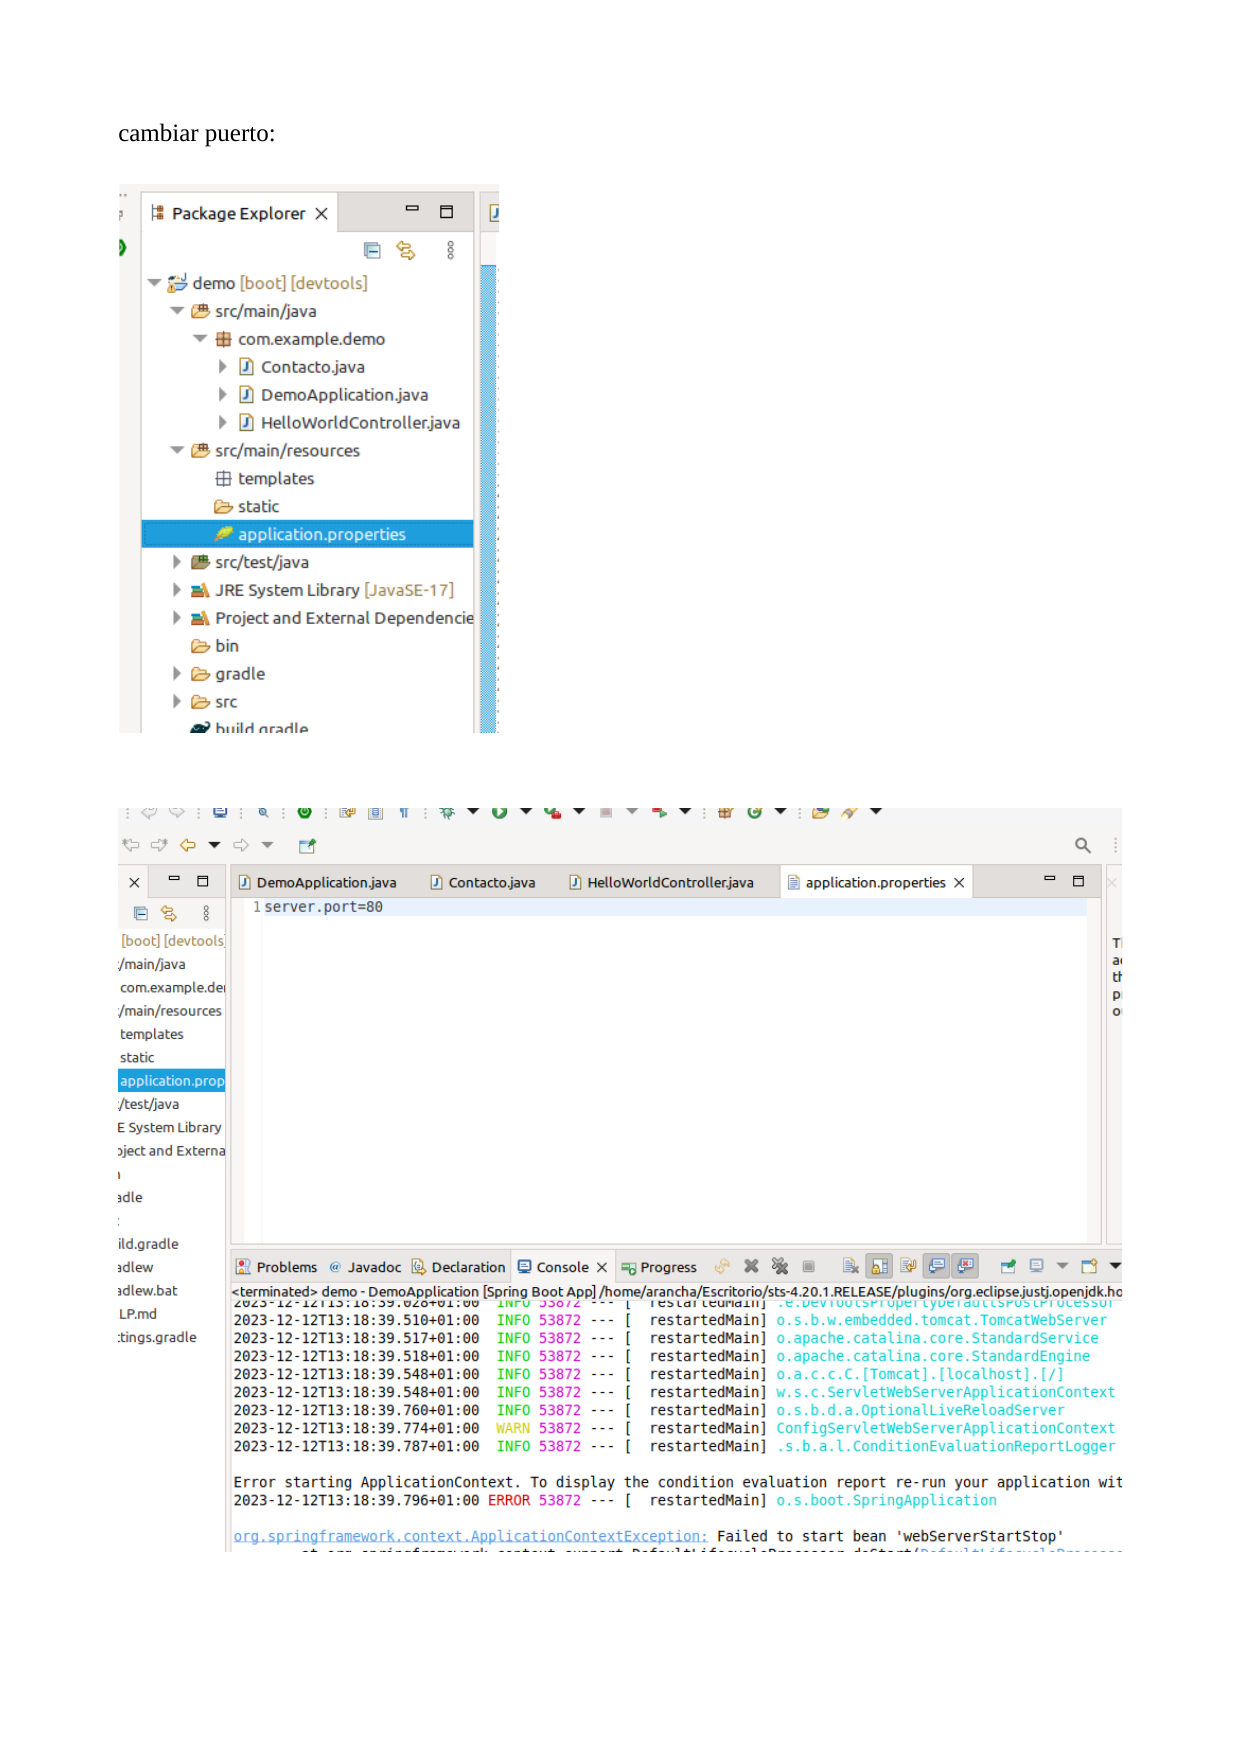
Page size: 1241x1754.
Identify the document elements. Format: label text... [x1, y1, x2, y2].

picture [118, 808, 1123, 1552]
text cambiar puerto: [118, 118, 1122, 176]
picture [119, 184, 500, 733]
